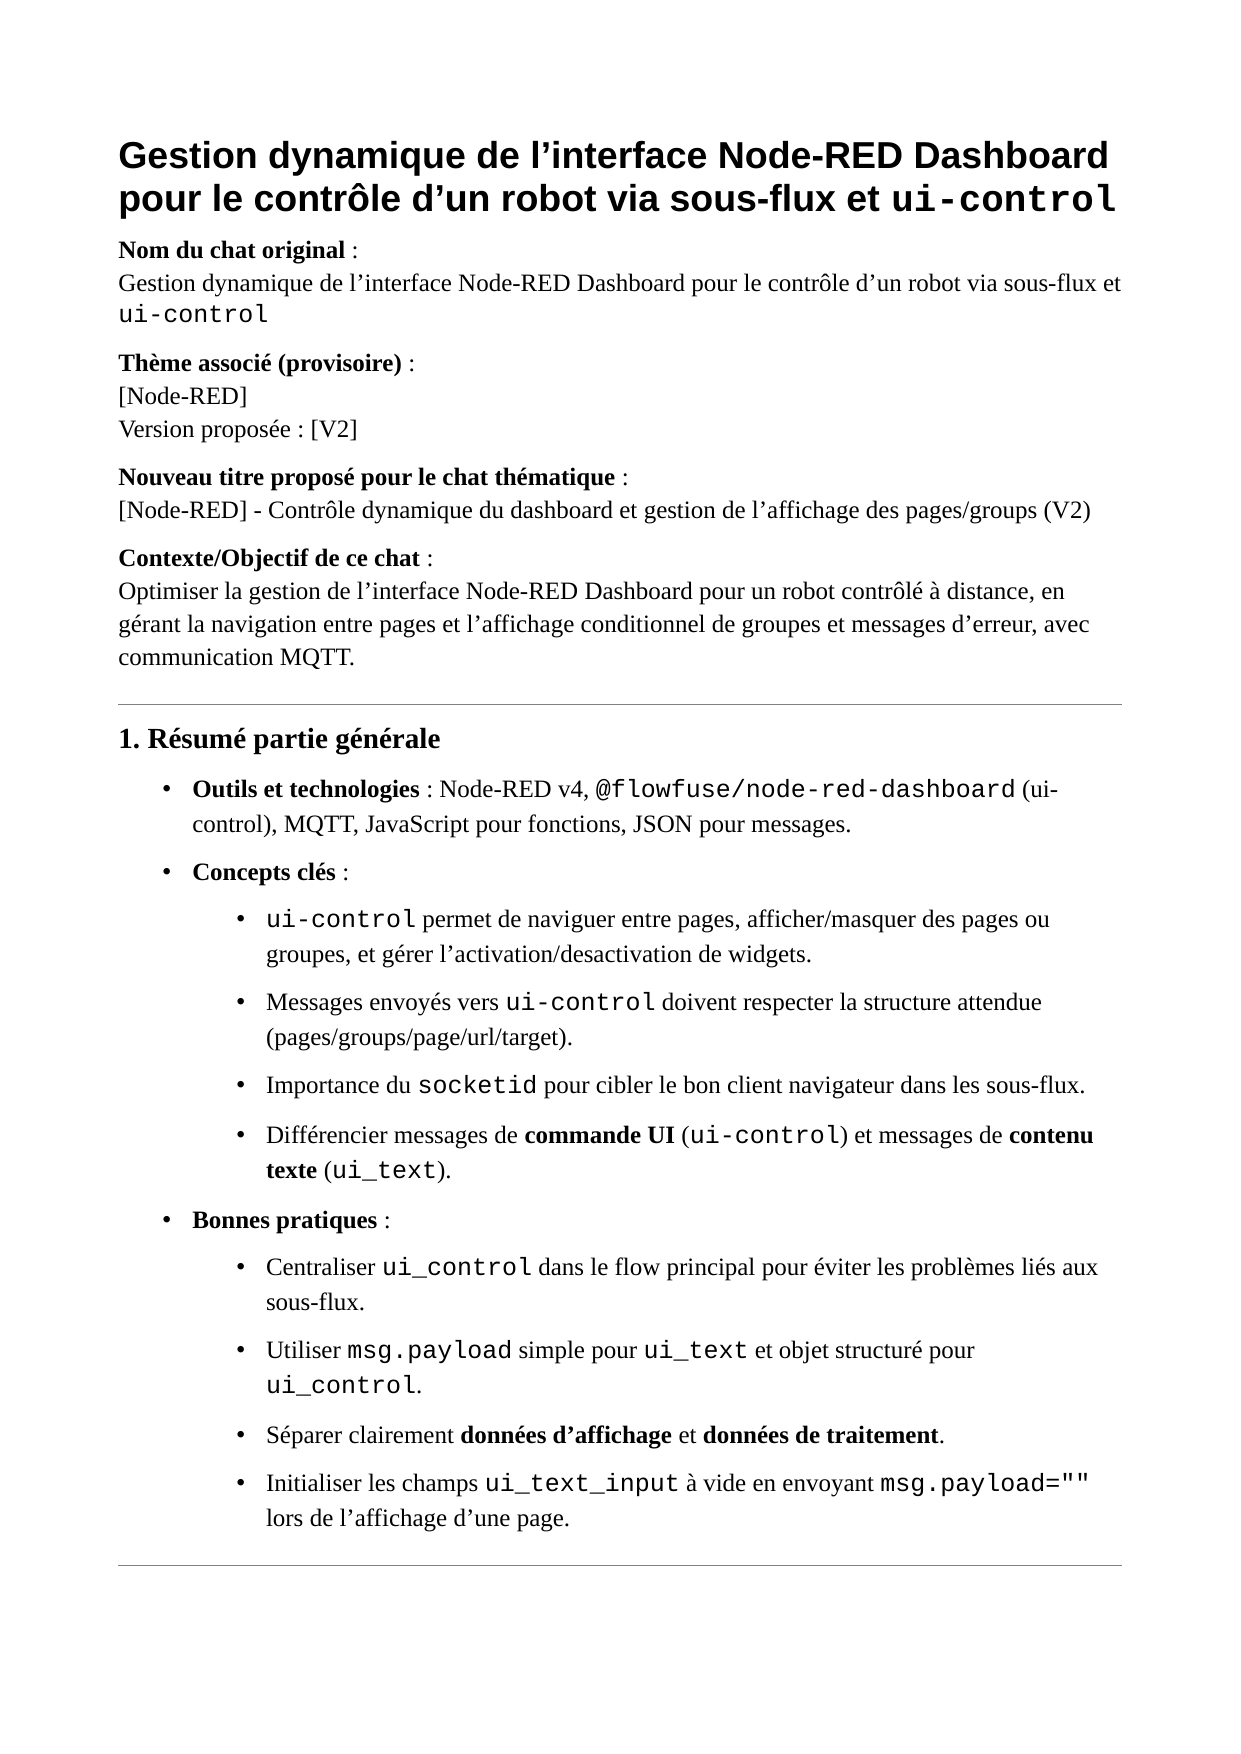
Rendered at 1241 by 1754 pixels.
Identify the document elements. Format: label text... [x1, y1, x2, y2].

subtitle Gestion dynamique de l’interface Node-RED Dashboard pour le contrôle d’un robot via sous-flux et ui-control [118, 133, 1122, 223]
list Différencier messages de commande UI (ui-control) et messages de contenu texte (ui_text). [236, 1120, 1122, 1186]
list Centraliser ui_control dans le flow principal pour éviter les problèmes liés aux sous-flux. [236, 1252, 1122, 1316]
list ui-control permet de naviguer entre pages, afficher/masquer des pages ou groupes, et gérer l’activation/desactivation de widgets. [236, 904, 1122, 968]
list Bonnes pratiques : [162, 1205, 1122, 1233]
text Thème associé (provisoire) : [Node-RED] Version proposée : [V2] [118, 348, 1122, 443]
text Nom du chat original : Gestion dynamique de l’interface Node-RED Dashboard pour le contrôle d’un robot via sous-flux et ui-control [118, 235, 1122, 330]
list Importance du socketid pour cibler le bon client navigateur dans les sous-flux. [236, 1070, 1122, 1101]
text Contexte/Objectif de ce chat : Optimiser la gestion de l’interface Node-RED Dashboard pour un robot contrôlé à distance, en gérant la navigation entre pages et l’affichage conditionnel de groupes et messages d’erreur, avec communication MQTT. [118, 543, 1122, 671]
text Nouveau titre proposé pour le chat thématique : [Node-RED] - Contrôle dynamique du dashboard et gestion de l’affichage des pages/groups (V2) [118, 462, 1122, 524]
list Outils et technologies : Node-RED v4, @flowfuse/node-red-dashboard (ui-control), MQTT, JavaScript pour fonctions, JSON pour messages. [162, 774, 1122, 838]
list Concepts clés : [162, 857, 1122, 885]
list Utiliser msg.payload simple pour ui_text et objet structuré pour ui_control. [236, 1335, 1122, 1401]
list Séparer clairement données d’affichage et données de traitement. [236, 1420, 1122, 1449]
list Initialiser les champs ui_text_input à vide en envoyant msg.payload="" lors de l’affichage d’une page. [236, 1468, 1122, 1532]
list Messages envoyés vers ui-control doivent respecter la structure attendue (pages/groups/page/url/target). [236, 987, 1122, 1051]
subtitle 1. Résumé partie générale [118, 721, 1122, 754]
